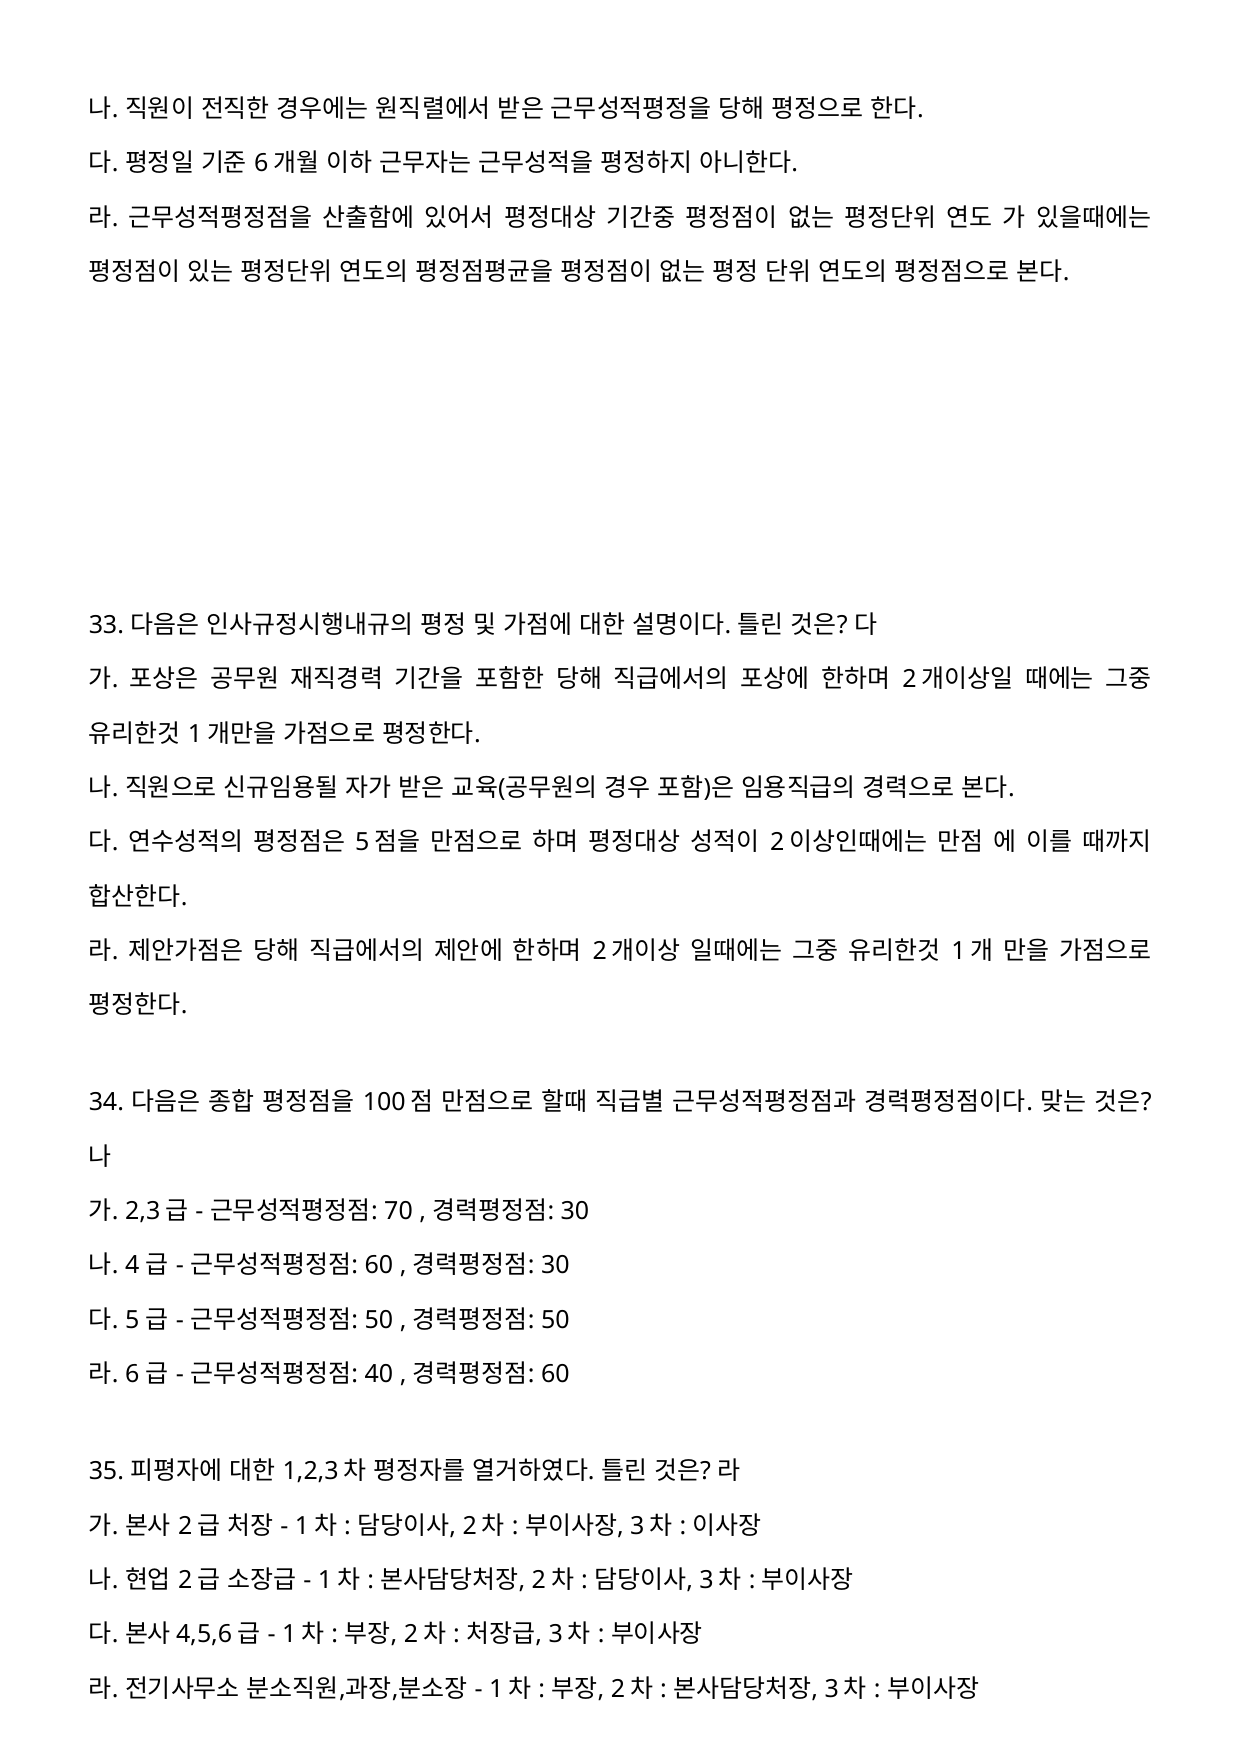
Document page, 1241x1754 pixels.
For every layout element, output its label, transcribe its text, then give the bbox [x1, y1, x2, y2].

text 나. 현업 2급 소장급 - 1차 : 본사담당처장, 2차 : 담당이사, 3차 : 부이사장 [88, 1559, 1152, 1596]
text 다. 평정일 기준 6개월 이하 근무자는 근무성적을 평정하지 아니한다. [88, 143, 1152, 179]
text 가. 포상은 공무원 재직경력 기간을 포함한 당해 직급에서의 포상에 한하며 2개이상일 때에는 그중 유리한것 1개만을 가점으로 평정한다. [88, 659, 1152, 749]
text 라. 제안가점은 당해 직급에서의 제안에 한하며 2개이상 일때에는 그중 유리한것 1개 만을 가점으로 평정한다. [88, 931, 1152, 1021]
text 라. 근무성적평정점을 산출함에 있어서 평정대상 기간중 평정점이 없는 평정단위 연도 가 있을때에는 평정점이 있는 평정단위 연도의 평정점평균을 평정점이 없는 평정 단위 연도의 평정점으로 본다. [88, 197, 1152, 288]
text 다. 연수성적의 평정점은 5점을 만점으로 하며 평정대상 성적이 2이상인때에는 만점 에 이를 때까지 합산한다. [88, 822, 1152, 912]
text 라. 전기사무소 분소직원,과장,분소장 - 1차 : 부장, 2차 : 본사담당처장, 3차 : 부이사장 [88, 1668, 1152, 1704]
text 나. 직원으로 신규임용될 자가 받은 교육(공무원의 경우 포함)은 임용직급의 경력으로 본다. [88, 767, 1152, 804]
text 가. 본사 2급 처장 - 1차 : 담당이사, 2차 : 부이사장, 3차 : 이사장 [88, 1505, 1152, 1541]
text 나. 4 급 - 근무성적평정점: 60 , 경력평정점: 30 [88, 1245, 1152, 1281]
text 다. 5 급 - 근무성적평정점: 50 , 경력평정점: 50 [88, 1299, 1152, 1336]
text 33. 다음은 인사규정시행내규의 평정 및 가점에 대한 설명이다. 틀린 것은? 다 [88, 604, 1152, 641]
text 다. 본사4,5,6급 - 1차 : 부장, 2차 : 처장급, 3차 : 부이사장 [88, 1614, 1152, 1650]
text 라. 6 급 - 근무성적평정점: 40 , 경력평정점: 60 [88, 1354, 1152, 1390]
text 34. 다음은 종합 평정점을 100점 만점으로 할때 직급별 근무성적평정점과 경력평정점이다. 맞는 것은? 나 [88, 1082, 1152, 1172]
text 가. 2,3급 - 근무성적평정점: 70 , 경력평정점: 30 [88, 1191, 1152, 1227]
text 35. 피평자에 대한 1,2,3차 평정자를 열거하였다. 틀린 것은? 라 [88, 1451, 1152, 1487]
text 나. 직원이 전직한 경우에는 원직렬에서 받은 근무성적평정을 당해 평정으로 한다. [88, 88, 1152, 125]
